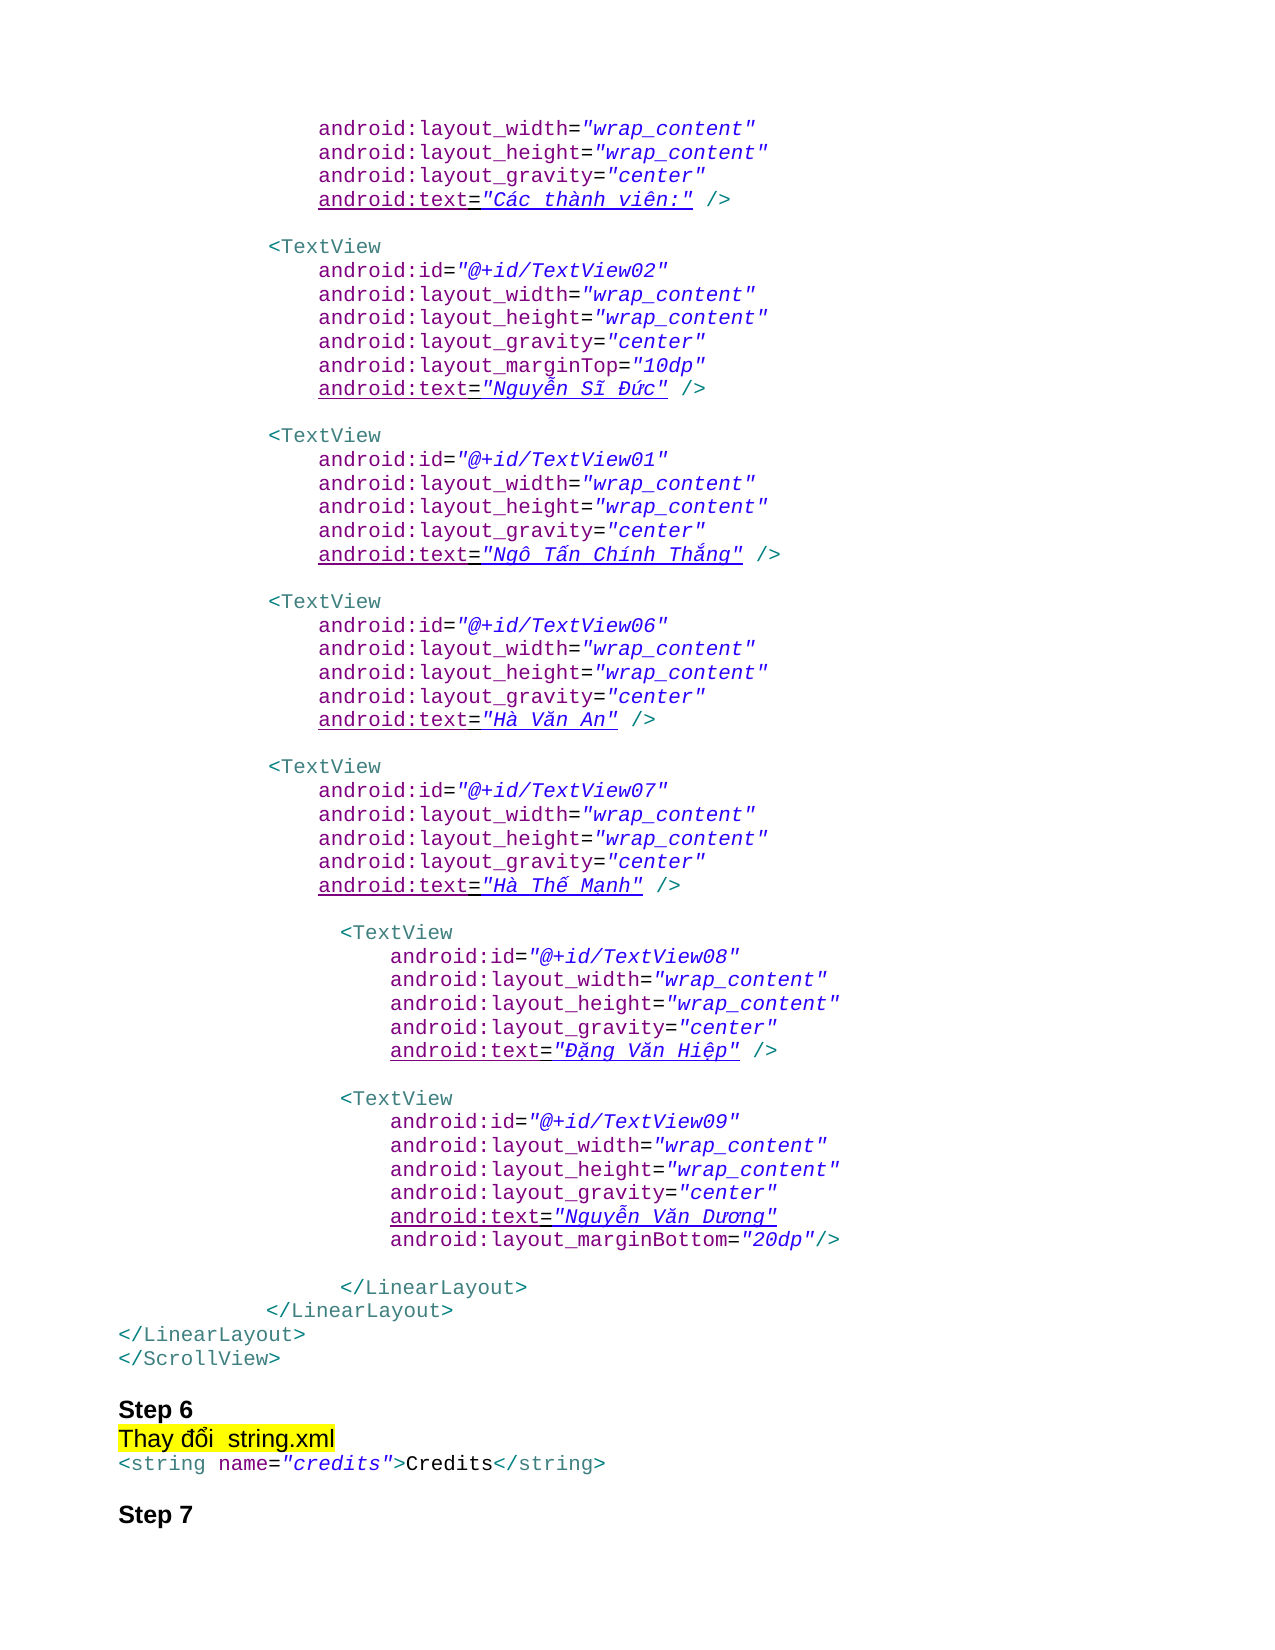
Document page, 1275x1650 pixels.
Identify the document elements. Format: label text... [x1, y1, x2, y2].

text Step 6 [118, 1395, 1157, 1424]
text android:layout_gravity="center" [118, 331, 1157, 354]
text android:layout_width="wrap_content" [118, 1135, 1157, 1158]
text android:layout_height="wrap_content" [118, 1158, 1157, 1182]
text android:id="@+id/TextView01" [118, 449, 1157, 473]
text android:layout_gravity="center" [118, 520, 1157, 544]
text android:text="Hà Thế Mạnh" /> [118, 875, 1157, 898]
text <TextView [118, 426, 1157, 449]
text android:layout_height="wrap_content" [118, 827, 1157, 851]
text android:layout_height="wrap_content" [118, 496, 1157, 520]
text <TextView [118, 922, 1157, 946]
text android:text="Đặng Văn Hiệp" /> [118, 1040, 1157, 1064]
text android:layout_width="wrap_content" [118, 118, 1157, 142]
text <TextView [118, 236, 1157, 260]
text android:layout_width="wrap_content" [118, 284, 1157, 307]
text android:id="@+id/TextView07" [118, 780, 1157, 804]
text android:text="Nguyễn Sĩ Đức" /> [118, 378, 1157, 402]
text </LinearLayout> [118, 1324, 1157, 1348]
text <TextView [118, 591, 1157, 615]
text android:layout_gravity="center" [118, 1017, 1157, 1040]
text android:text="Các thành viên:" /> [118, 189, 1157, 213]
text android:layout_gravity="center" [118, 1182, 1157, 1206]
text </LinearLayout> [118, 1277, 1157, 1300]
text android:text="Ngô Tấn Chính Thắng" /> [118, 544, 1157, 567]
text android:id="@+id/TextView09" [118, 1111, 1157, 1135]
text android:id="@+id/TextView08" [118, 946, 1157, 969]
text Thay đổi string.xml [118, 1424, 1157, 1452]
text android:text="Nguyễn Văn Dương" [118, 1206, 1157, 1229]
text android:layout_marginBottom="20dp"/> [118, 1229, 1157, 1253]
text android:layout_gravity="center" [118, 686, 1157, 709]
text android:layout_height="wrap_content" [118, 662, 1157, 686]
text android:layout_marginTop="10dp" [118, 354, 1157, 378]
text <TextView [118, 1088, 1157, 1111]
text </ScrollView> [118, 1348, 1157, 1371]
text android:layout_width="wrap_content" [118, 473, 1157, 496]
text </LinearLayout> [118, 1300, 1157, 1324]
text android:layout_width="wrap_content" [118, 804, 1157, 827]
text android:layout_height="wrap_content" [118, 993, 1157, 1017]
text android:id="@+id/TextView06" [118, 615, 1157, 638]
text android:layout_gravity="center" [118, 851, 1157, 875]
text android:layout_gravity="center" [118, 165, 1157, 189]
text android:text="Hà Văn An" /> [118, 709, 1157, 733]
text Step 7 [118, 1500, 1157, 1528]
text <string name="credits">Credits</string> [118, 1452, 1157, 1476]
text android:layout_width="wrap_content" [118, 969, 1157, 993]
text android:layout_width="wrap_content" [118, 638, 1157, 662]
text android:id="@+id/TextView02" [118, 260, 1157, 284]
text <TextView [118, 757, 1157, 780]
text android:layout_height="wrap_content" [118, 142, 1157, 165]
text android:layout_height="wrap_content" [118, 307, 1157, 331]
